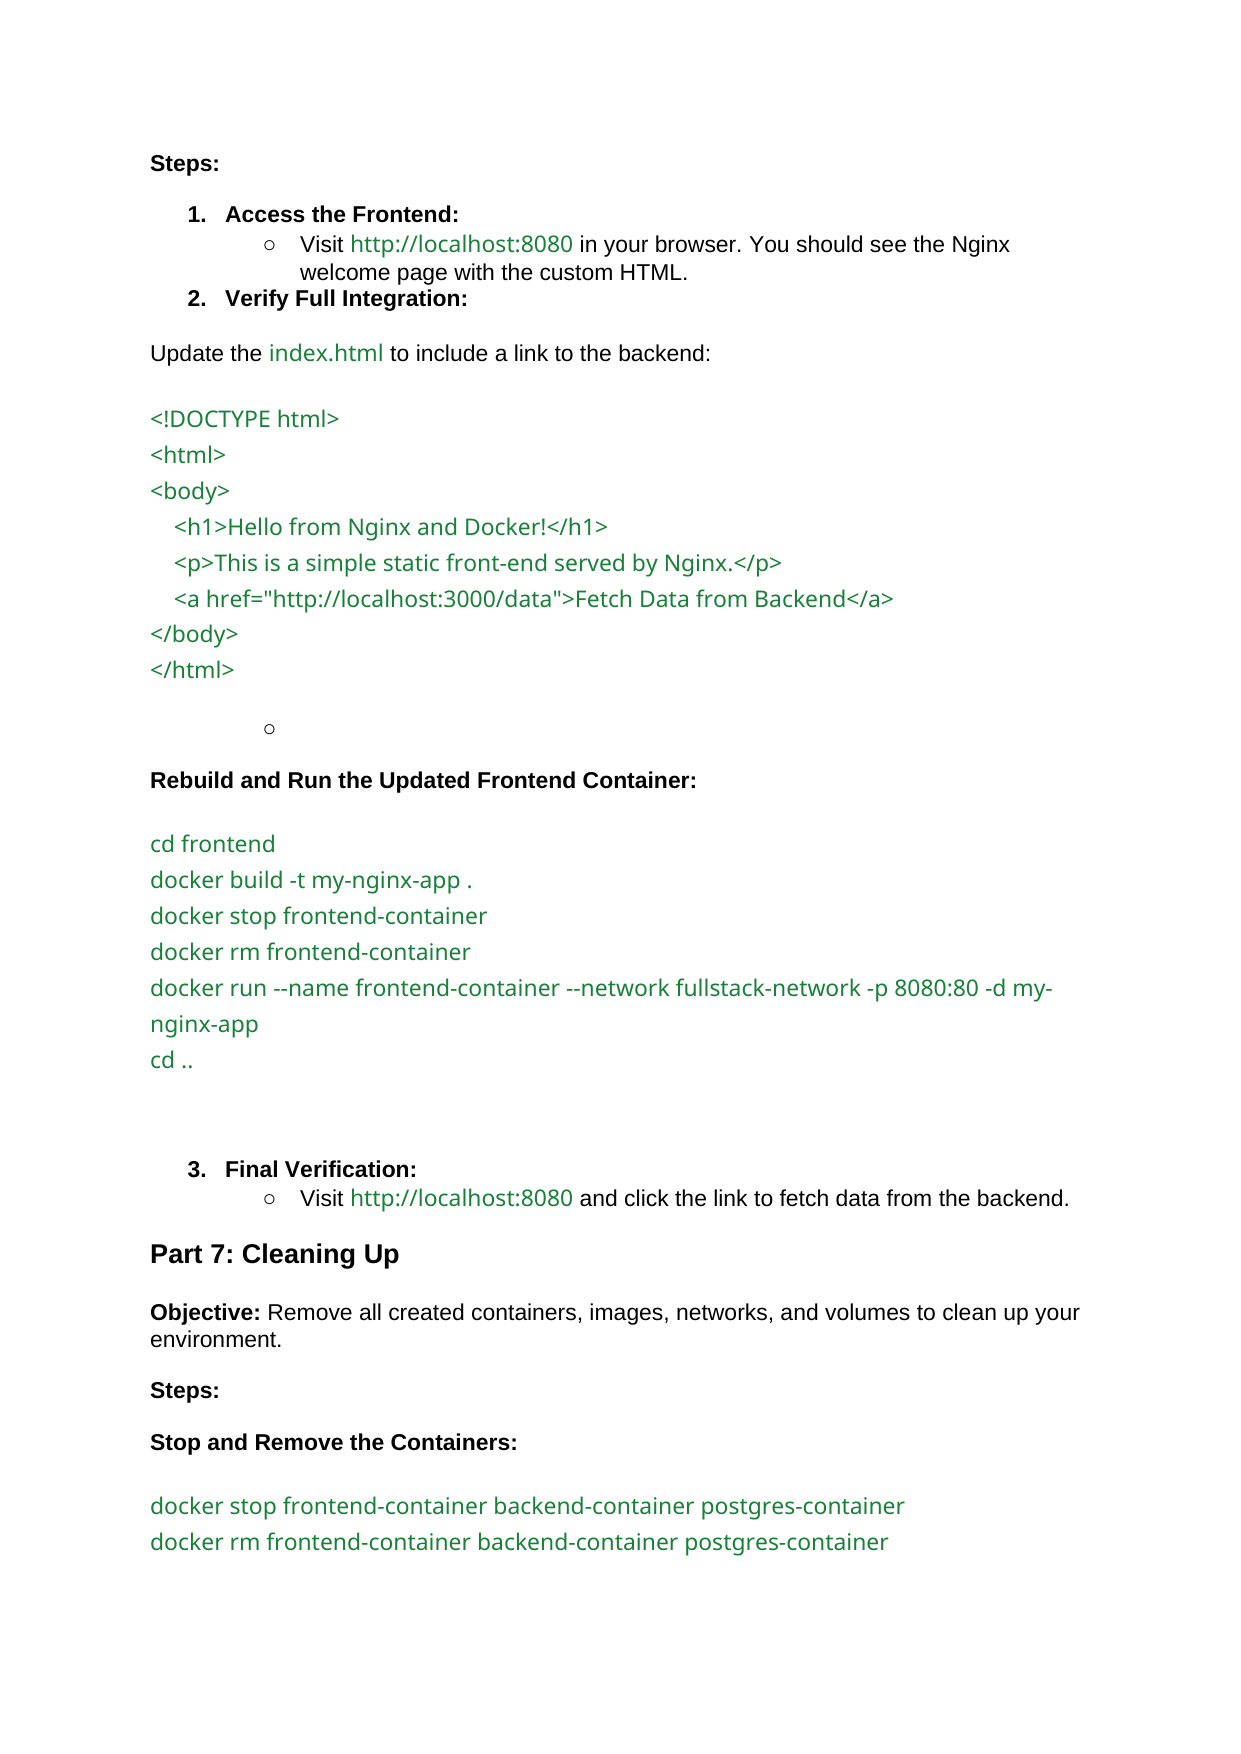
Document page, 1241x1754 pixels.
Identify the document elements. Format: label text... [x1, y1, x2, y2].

text Objective: Remove all created containers, images, networks, and volumes to clean up your environment. [150, 1299, 1090, 1352]
text docker stop frontend-container [150, 900, 1090, 931]
text </body> [150, 618, 1090, 650]
text </html> [150, 654, 1090, 686]
text <html> [150, 439, 1090, 470]
text Part 7: Cleaning Up [150, 1238, 1090, 1270]
text Stop and Remove the Containers: docker stop frontend-container backend-container postgres-container [150, 1428, 1090, 1521]
list Access the Frontend: [187, 201, 1090, 228]
text <body> [150, 475, 1090, 506]
text cd .. [150, 1043, 1090, 1075]
list Visit http://localhost:8080 and click the link to fetch data from the backend. [262, 1182, 1090, 1213]
text docker rm frontend-container [150, 936, 1090, 967]
text docker run --name frontend-container --network fullstack-network -p 8080:80 -d my-nginx-app [150, 972, 1090, 1039]
text Steps: [150, 1377, 1090, 1403]
text <p>This is a simple static front-end served by Nginx.</p> [150, 547, 1090, 578]
text docker build -t my-nginx-app . [150, 864, 1090, 895]
text <a href="http://localhost:3000/data">Fetch Data from Backend</a> [150, 582, 1090, 614]
text docker rm frontend-container backend-container postgres-container [150, 1526, 1090, 1557]
list Final Verification: [187, 1156, 1090, 1182]
list Visit http://localhost:8080 in your browser. You should see the Nginx welcome page with the custom HTML. [262, 228, 1090, 285]
text Steps: [150, 150, 1090, 176]
text <h1>Hello from Nginx and Docker!</h1> [150, 511, 1090, 542]
list Verify Full Integration: [187, 285, 1090, 312]
text Update the index.html to include a link to the backend: <!DOCTYPE html> [150, 337, 1090, 434]
text Rebuild and Run the Updated Frontend Container: cd frontend [150, 767, 1090, 859]
